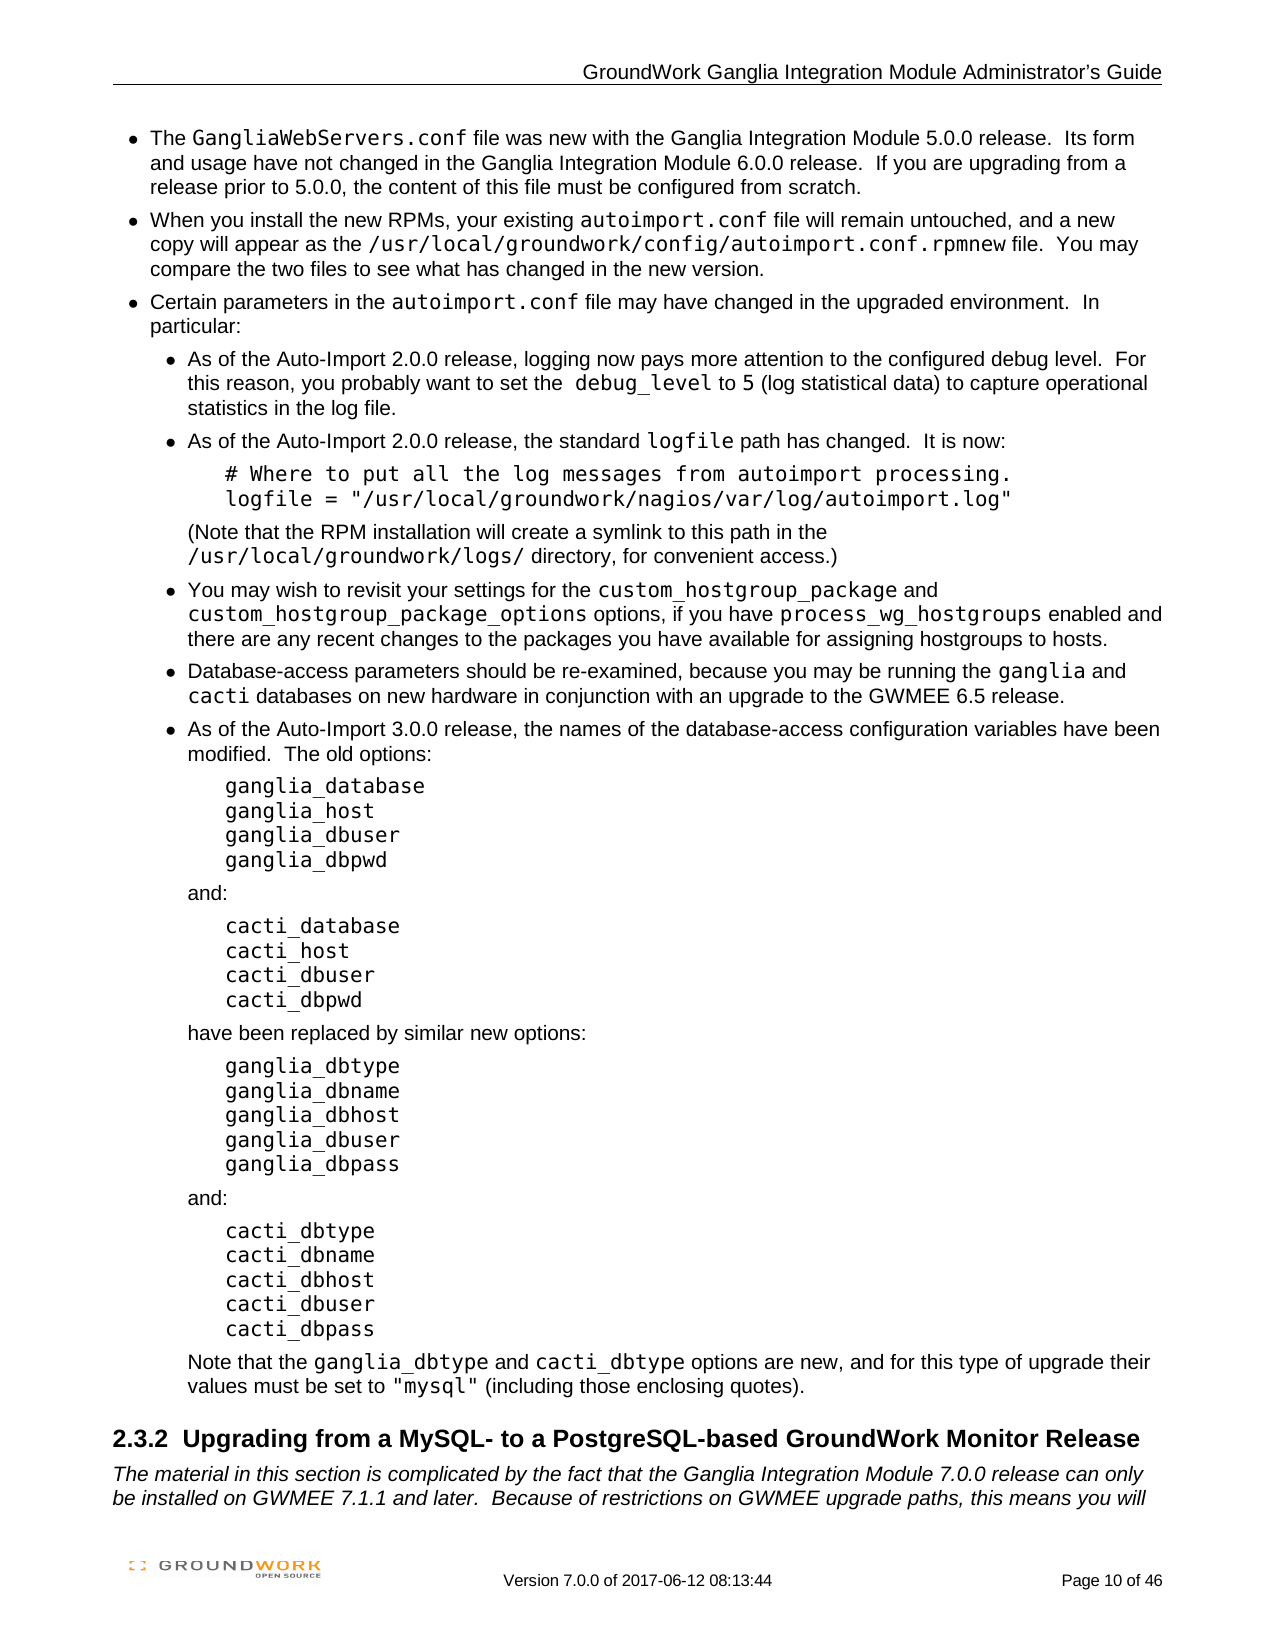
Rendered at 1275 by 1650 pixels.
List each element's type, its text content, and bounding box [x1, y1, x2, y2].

text and: [187, 1186, 1162, 1210]
list As of the Auto-Import 2.0.0 release, logging now pays more attention to the configured debug level. For this reason, you probably want to set the debug_level to 5 (log statistical data) to capture operational statistics in the log file. [165, 347, 1162, 420]
text have been replaced by similar new options: [187, 1021, 1162, 1045]
text ganglia_dbuser [225, 823, 1162, 848]
list Database-access parameters should be re-examined, because you may be running the ganglia and cacti databases on new hardware in conjunction with an upgrade to the GWMEE 6.5 release. [165, 659, 1162, 708]
list Certain parameters in the autoimport.conf file may have changed in the upgraded environment. In particular: [127, 289, 1162, 338]
list The GangliaWebServers.conf file was new with the Ganglia Integration Module 5.0.0 release. Its form and usage have not changed in the Ganglia Integration Module 6.0.0 release. If you are upgrading from a release prior to 5.0.0, the content of this file must be configured from scratch. [127, 126, 1162, 199]
text cacti_database [225, 914, 1162, 939]
text The material in this section is complicated by the fact that the Ganglia Integration Module 7.0.0 release can only be installed on GWMEE 7.1.1 and later. Because of restrictions on GWMEE upgrade paths, this means you will [112, 1462, 1162, 1510]
text cacti_dbpwd [225, 988, 1162, 1012]
text (Note that the RPM installation will create a symlink to this path in the /usr/local/groundwork/logs/ directory, for convenient access.) [187, 520, 1162, 568]
list As of the Auto-Import 2.0.0 release, the standard logfile path has changed. It is now: [165, 429, 1162, 453]
picture [129, 1561, 321, 1578]
text ganglia_dbuser [225, 1128, 1162, 1152]
text logfile = "/usr/local/groundwork/nagios/var/log/autoimport.log" [225, 487, 1162, 511]
text ganglia_database [225, 774, 1162, 799]
text cacti_dbname [225, 1243, 1162, 1268]
list Note that the ganglia_dbtype and cacti_dbtype options are new, and for this type of upgrade their values must be set to "mysql" (including those enclosing quotes). [165, 1350, 1162, 1399]
list When you install the new RPMs, your existing autoimport.conf file will remain untouched, and a new copy will appear as the /usr/local/groundwork/config/autoimport.conf.rpmnew file. You may compare the two files to see what has changed in the new version. [127, 208, 1162, 281]
text ganglia_dbpass [225, 1152, 1162, 1177]
text cacti_dbpass [225, 1317, 1162, 1341]
text # Where to put all the log messages from autoimport processing. [225, 462, 1162, 487]
subtitle Upgrading from a MySQL- to a PostgreSQL-based GroundWork Monitor Release [112, 1424, 1162, 1453]
text ganglia_dbhost [225, 1103, 1162, 1128]
text cacti_host [225, 939, 1162, 963]
text cacti_dbtype [225, 1219, 1162, 1243]
text ganglia_host [225, 799, 1162, 823]
list You may wish to revisit your settings for the custom_hostgroup_package and custom_hostgroup_package_options options, if you have process_wg_hostgroups enabled and there are any recent changes to the packages you have available for assigning hostgroups to hosts. [165, 577, 1162, 651]
text ganglia_dbname [225, 1079, 1162, 1103]
text cacti_dbuser [225, 1292, 1162, 1317]
text and: [187, 881, 1162, 905]
text ganglia_dbpwd [225, 848, 1162, 872]
text cacti_dbuser [225, 963, 1162, 988]
text ganglia_dbtype [225, 1054, 1162, 1079]
text cacti_dbhost [225, 1268, 1162, 1292]
list As of the Auto-Import 3.0.0 release, the names of the database-access configuration variables have been modified. The old options: [165, 717, 1162, 766]
